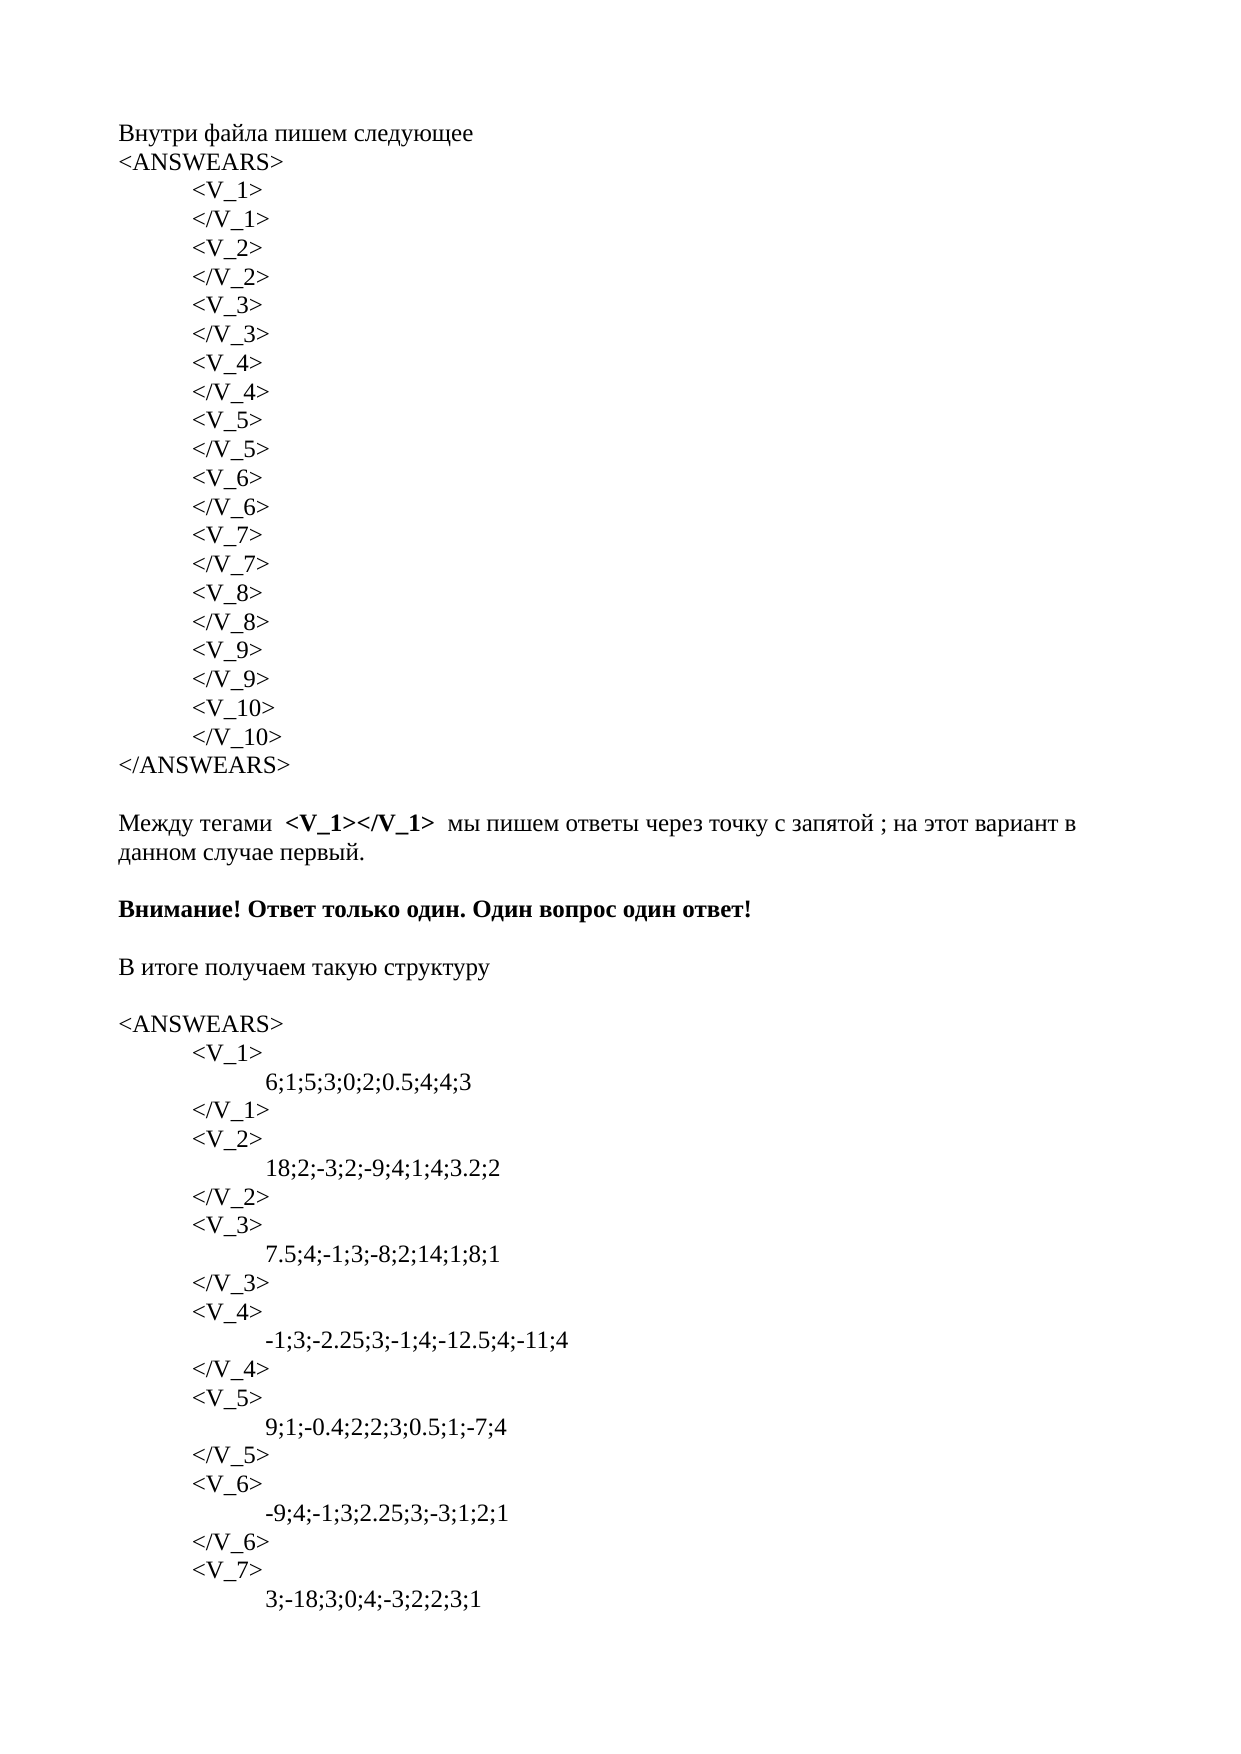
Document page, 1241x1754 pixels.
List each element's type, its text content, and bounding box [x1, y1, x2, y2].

text -9;4;-1;3;2.25;3;-3;1;2;1 [118, 1498, 1122, 1527]
text -1;3;-2.25;3;-1;4;-12.5;4;-11;4 [118, 1326, 1122, 1354]
text <V_1> [118, 1038, 1122, 1067]
text <V_1> [118, 176, 1122, 204]
text <V_3> [118, 1211, 1122, 1239]
text </V_3> [118, 1268, 1122, 1297]
text </V_3> [118, 319, 1122, 348]
text </V_5> [118, 1441, 1122, 1469]
text <V_2> [118, 1124, 1122, 1153]
text </ANSWEARS> [118, 751, 1122, 779]
text Внутри файла пишем следующее [118, 118, 1122, 147]
text <V_9> [118, 636, 1122, 664]
text 6;1;5;3;0;2;0.5;4;4;3 [118, 1067, 1122, 1096]
text </V_6> [118, 492, 1122, 521]
text <V_4> [118, 1297, 1122, 1326]
text </V_2> [118, 1182, 1122, 1211]
text 7.5;4;-1;3;-8;2;14;1;8;1 [118, 1239, 1122, 1268]
text </V_5> [118, 434, 1122, 463]
text В итоге получаем такую структуру [118, 952, 1122, 981]
text Внимание! Ответ только один. Один вопрос один ответ! [118, 894, 1122, 923]
text 9;1;-0.4;2;2;3;0.5;1;-7;4 [118, 1412, 1122, 1441]
text </V_2> [118, 262, 1122, 291]
text Между тегами <V_1></V_1> мы пишем ответы через точку с запятой ; на этот вариант в данном случае первый. [118, 808, 1122, 866]
text </V_4> [118, 1354, 1122, 1383]
text <ANSWEARS> [118, 147, 1122, 176]
text <V_8> [118, 578, 1122, 607]
text <V_4> [118, 348, 1122, 377]
text </V_7> [118, 549, 1122, 578]
text <V_7> [118, 1556, 1122, 1584]
text </V_1> [118, 204, 1122, 233]
text <V_5> [118, 1383, 1122, 1412]
text <V_3> [118, 291, 1122, 319]
text <V_2> [118, 233, 1122, 262]
text <V_6> [118, 463, 1122, 492]
text </V_1> [118, 1096, 1122, 1124]
text <ANSWEARS> [118, 1009, 1122, 1038]
text <V_6> [118, 1469, 1122, 1498]
text </V_6> [118, 1527, 1122, 1556]
text <V_10> [118, 693, 1122, 722]
text </V_8> [118, 607, 1122, 636]
text <V_7> [118, 521, 1122, 549]
text <V_5> [118, 406, 1122, 434]
text 18;2;-3;2;-9;4;1;4;3.2;2 [118, 1153, 1122, 1182]
text </V_10> [118, 722, 1122, 751]
text 3;-18;3;0;4;-3;2;2;3;1 [118, 1584, 1122, 1613]
text </V_9> [118, 664, 1122, 693]
text </V_4> [118, 377, 1122, 406]
